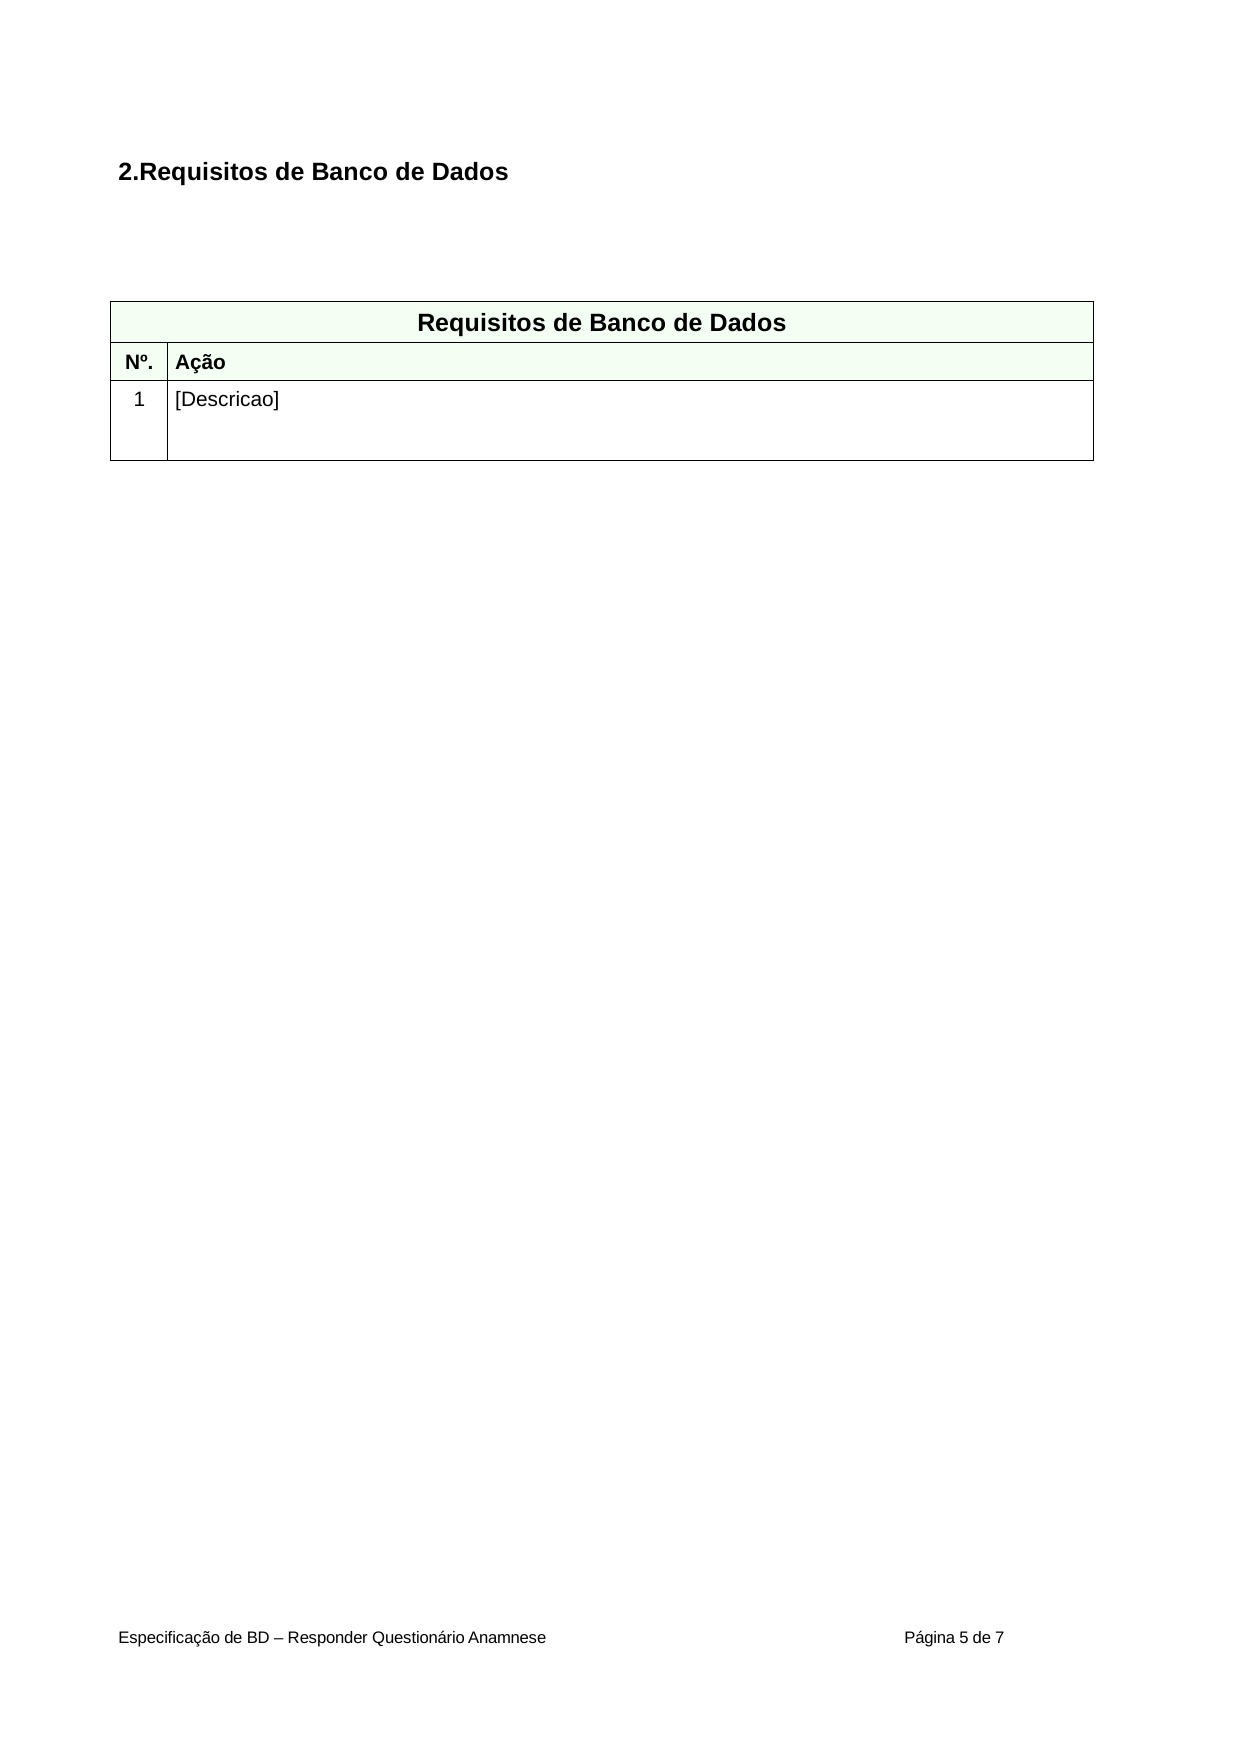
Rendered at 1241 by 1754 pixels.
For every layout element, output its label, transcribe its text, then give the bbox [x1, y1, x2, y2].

subtitle Requisitos de Banco de Dados [118, 157, 1122, 186]
table_header Requisitos de Banco de Dados [111, 302, 1093, 342]
table_cell 1 [111, 381, 167, 460]
table_cell Ação [168, 343, 1093, 380]
table_cell Nº. [111, 343, 167, 380]
table_cell [Descricao] [168, 381, 1093, 460]
